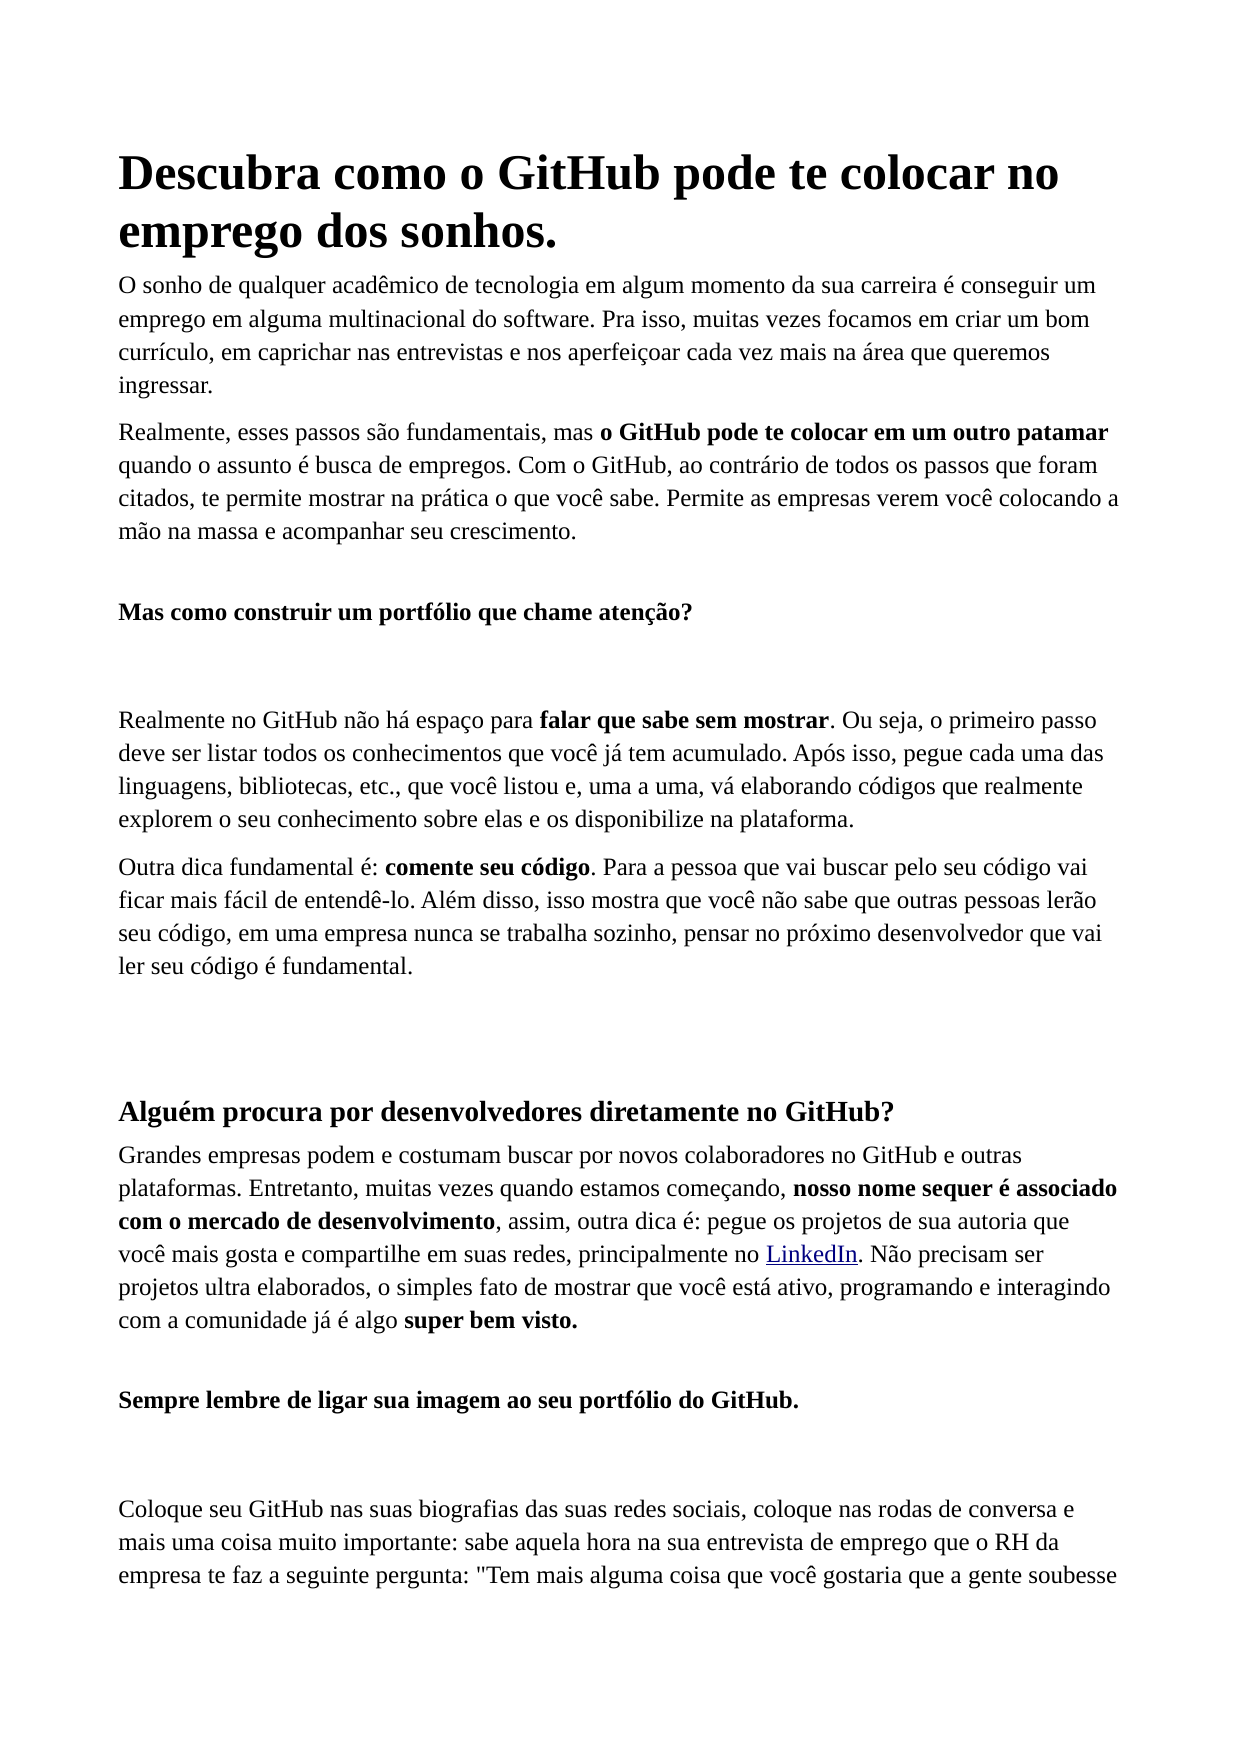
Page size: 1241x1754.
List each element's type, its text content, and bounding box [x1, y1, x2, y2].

subtitle Alguém procura por desenvolvedores diretamente no GitHub? [118, 1094, 1122, 1127]
text Outra dica fundamental é: comente seu código. Para a pessoa que vai buscar pelo seu código vai ficar mais fácil de entendê-lo. Além disso, isso mostra que você não sabe que outras pessoas lerão seu código, em uma empresa nunca se trabalha sozinho, pensar no próximo desenvolvedor que vai ler seu código é fundamental. [118, 852, 1122, 980]
subtitle Descubra como o GitHub pode te colocar no emprego dos sonhos. [118, 143, 1122, 258]
text Coloque seu GitHub nas suas biografias das suas redes sociais, coloque nas rodas de conversa e mais uma coisa muito importante: sabe aquela hora na sua entrevista de emprego que o RH da empresa te faz a seguinte pergunta: "Tem mais alguma coisa que você gostaria que a gente soubesse [118, 1494, 1122, 1588]
text Mas como construir um portfólio que chame atenção? [118, 564, 1122, 626]
text Realmente no GitHub não há espaço para falar que sabe sem mostrar. Ou seja, o primeiro passo deve ser listar todos os conhecimentos que você já tem acumulado. Após isso, pegue cada uma das linguagens, bibliotecas, etc., que você listou e, uma a uma, vá elaborando códigos que realmente explorem o seu conhecimento sobre elas e os disponibilize na plataforma. [118, 705, 1122, 833]
text Realmente, esses passos são fundamentais, mas o GitHub pode te colocar em um outro patamar quando o assunto é busca de empregos. Com o GitHub, ao contrário de todos os passos que foram citados, te permite mostrar na prática o que você sabe. Permite as empresas verem você colocando a mão na massa e acompanhar seu crescimento. [118, 417, 1122, 545]
text Sempre lembre de ligar sua imagem ao seu portfólio do GitHub. [118, 1352, 1122, 1414]
text Grandes empresas podem e costumam buscar por novos colaboradores no GitHub e outras plataformas. Entretanto, muitas vezes quando estamos começando, nosso nome sequer é associado com o mercado de desenvolvimento, assim, outra dica é: pegue os projetos de sua autoria que você mais gosta e compartilhe em suas redes, principalmente no LinkedIn. Não precisam ser projetos ultra elaborados, o simples fato de mostrar que você está ativo, programando e interagindo com a comunidade já é algo super bem visto. [118, 1140, 1122, 1334]
text O sonho de qualquer acadêmico de tecnologia em algum momento da sua carreira é conseguir um emprego em alguma multinacional do software. Pra isso, muitas vezes focamos em criar um bom currículo, em caprichar nas entrevistas e nos aperfeiçoar cada vez mais na área que queremos ingressar. [118, 271, 1122, 398]
